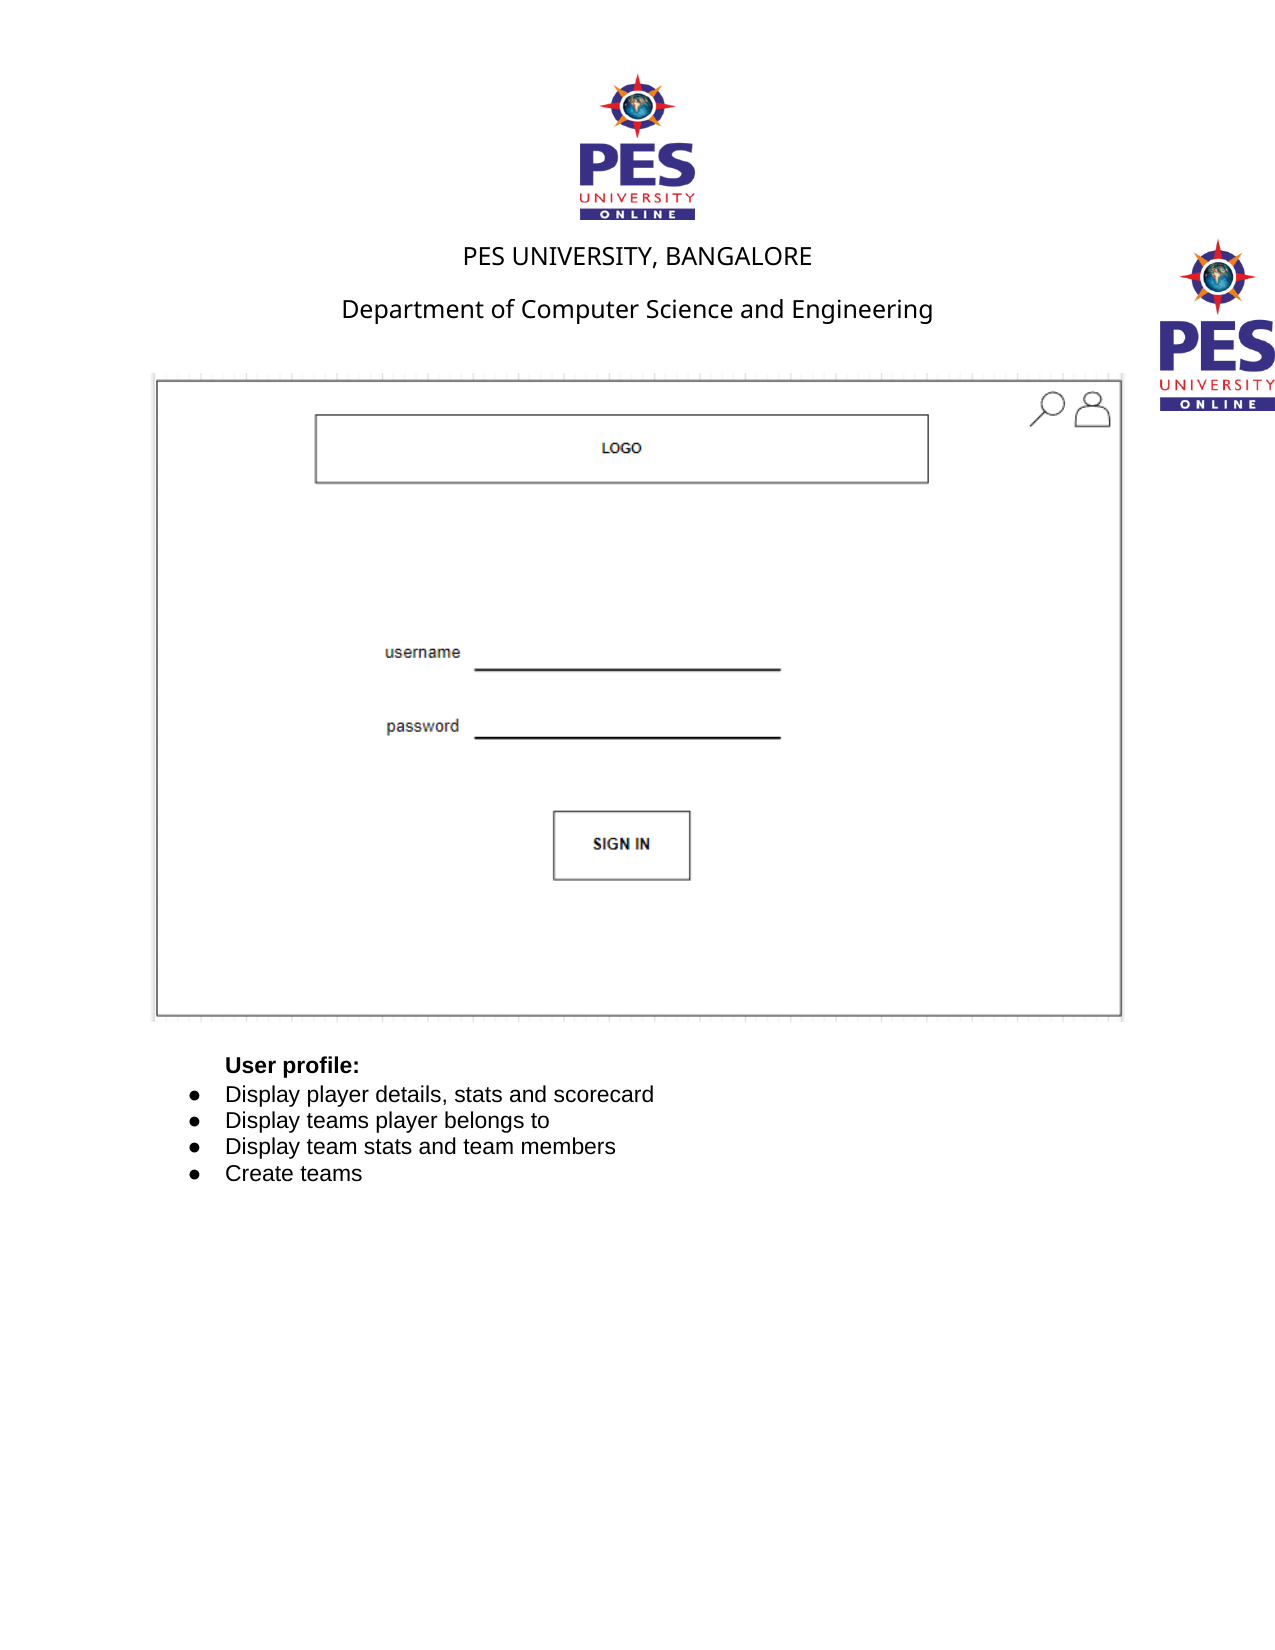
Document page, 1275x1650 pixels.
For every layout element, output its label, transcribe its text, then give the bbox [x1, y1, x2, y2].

list Create teams [187, 1160, 1125, 1186]
text User profile: [150, 1052, 1125, 1078]
list Display player details, stats and scorecard [187, 1081, 1125, 1107]
list Display teams player belongs to [187, 1107, 1125, 1133]
picture [580, 73, 695, 220]
picture [1160, 238, 1275, 411]
list Display team stats and team members [187, 1133, 1125, 1160]
picture [150, 373, 1125, 1022]
